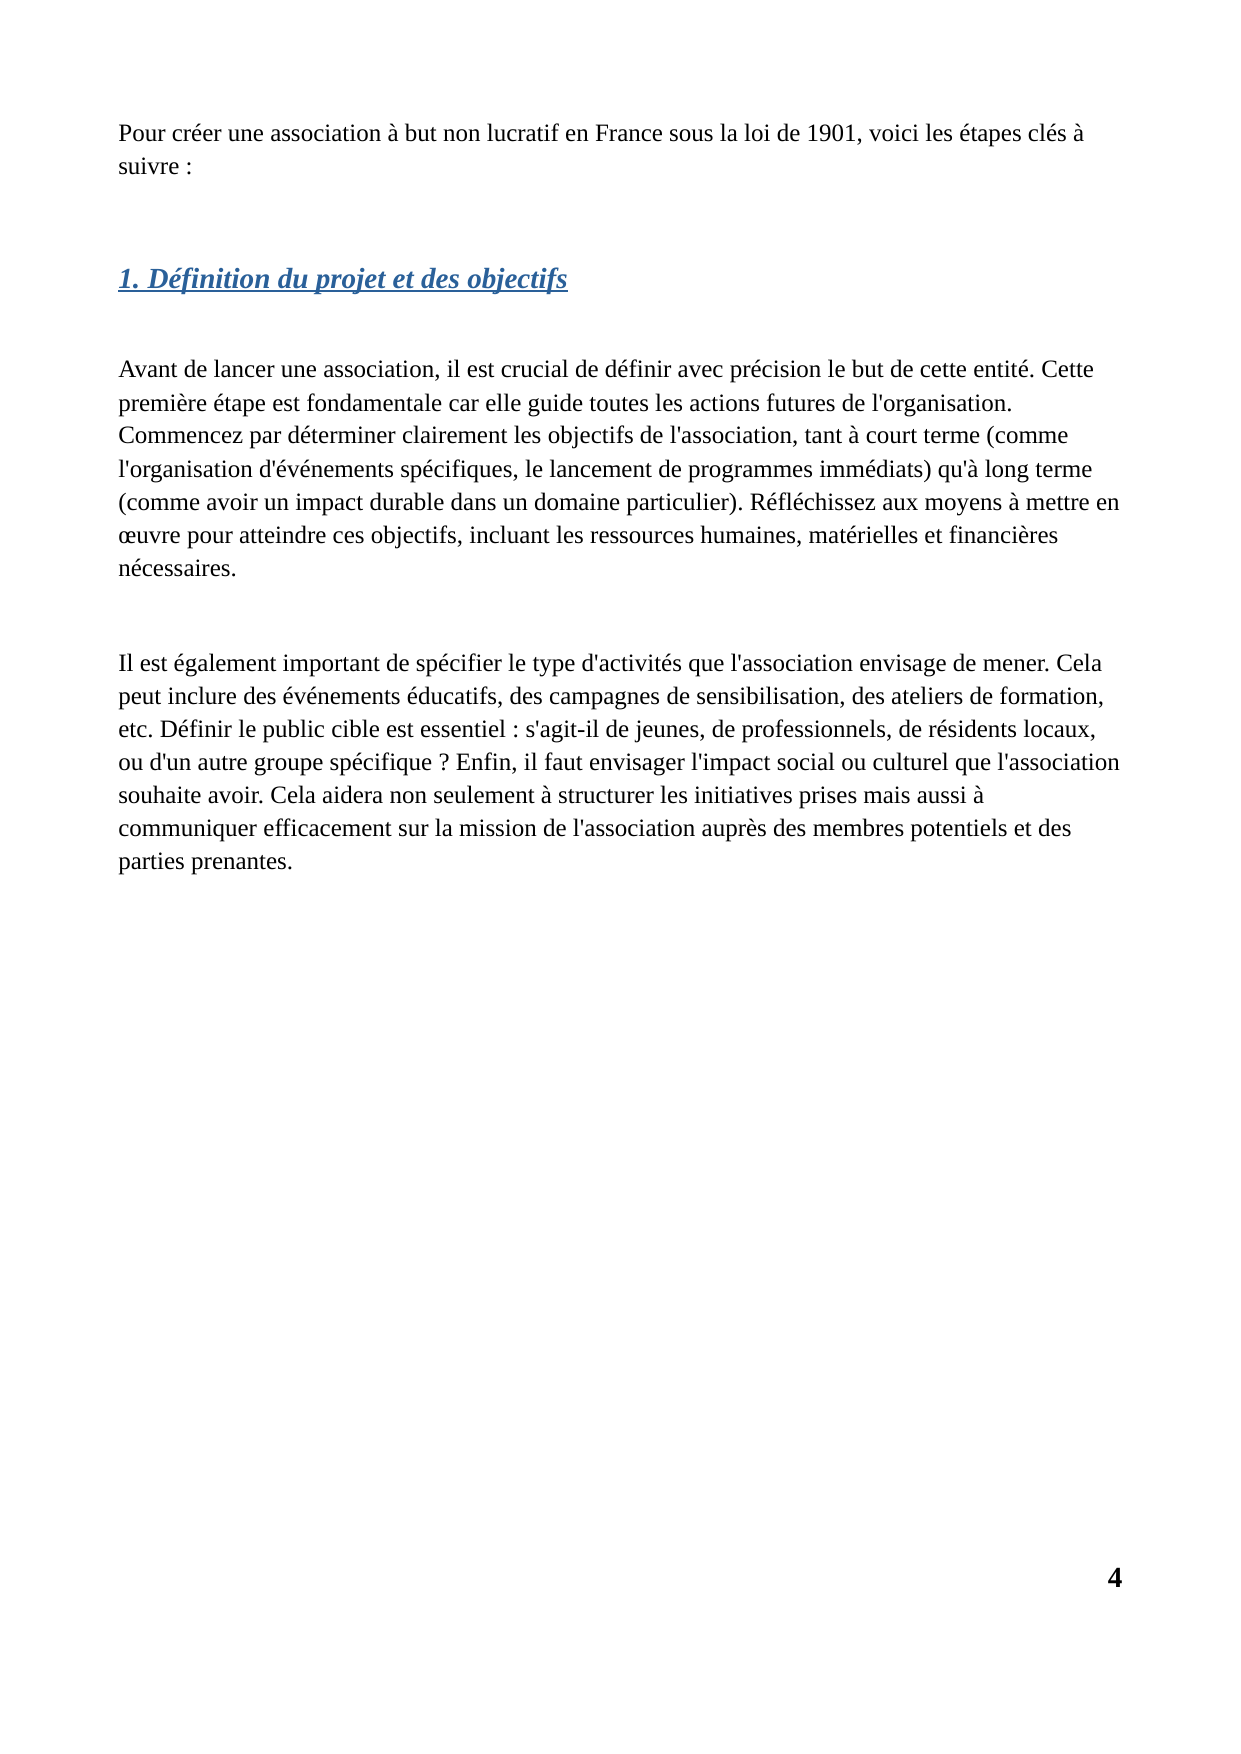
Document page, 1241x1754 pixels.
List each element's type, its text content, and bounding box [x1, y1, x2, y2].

text Il est également important de spécifier le type d'activités que l'association envisage de mener. Cela peut inclure des événements éducatifs, des campagnes de sensibilisation, des ateliers de formation, etc. Définir le public cible est essentiel : s'agit-il de jeunes, de professionnels, de résidents locaux, ou d'un autre groupe spécifique ? Enfin, il faut envisager l'impact social ou culturel que l'association souhaite avoir. Cela aidera non seulement à structurer les initiatives prises mais aussi à communiquer efficacement sur la mission de l'association auprès des membres potentiels et des parties prenantes. [118, 648, 1122, 875]
text Pour créer une association à but non lucratif en France sous la loi de 1901, voici les étapes clés à suivre : [118, 118, 1122, 180]
text Avant de lancer une association, il est crucial de définir avec précision le but de cette entité. Cette première étape est fondamentale car elle guide toutes les actions futures de l'organisation. Commencez par déterminer clairement les objectifs de l'association, tant à court terme (comme l'organisation d'événements spécifiques, le lancement de programmes immédiats) qu'à long terme (comme avoir un impact durable dans un domaine particulier). Réfléchissez aux moyens à mettre en œuvre pour atteindre ces objectifs, incluant les ressources humaines, matérielles et financières nécessaires. [118, 354, 1122, 581]
subtitle 1. Définition du projet et des objectifs [118, 261, 1122, 294]
text 4 [118, 1560, 1122, 1594]
